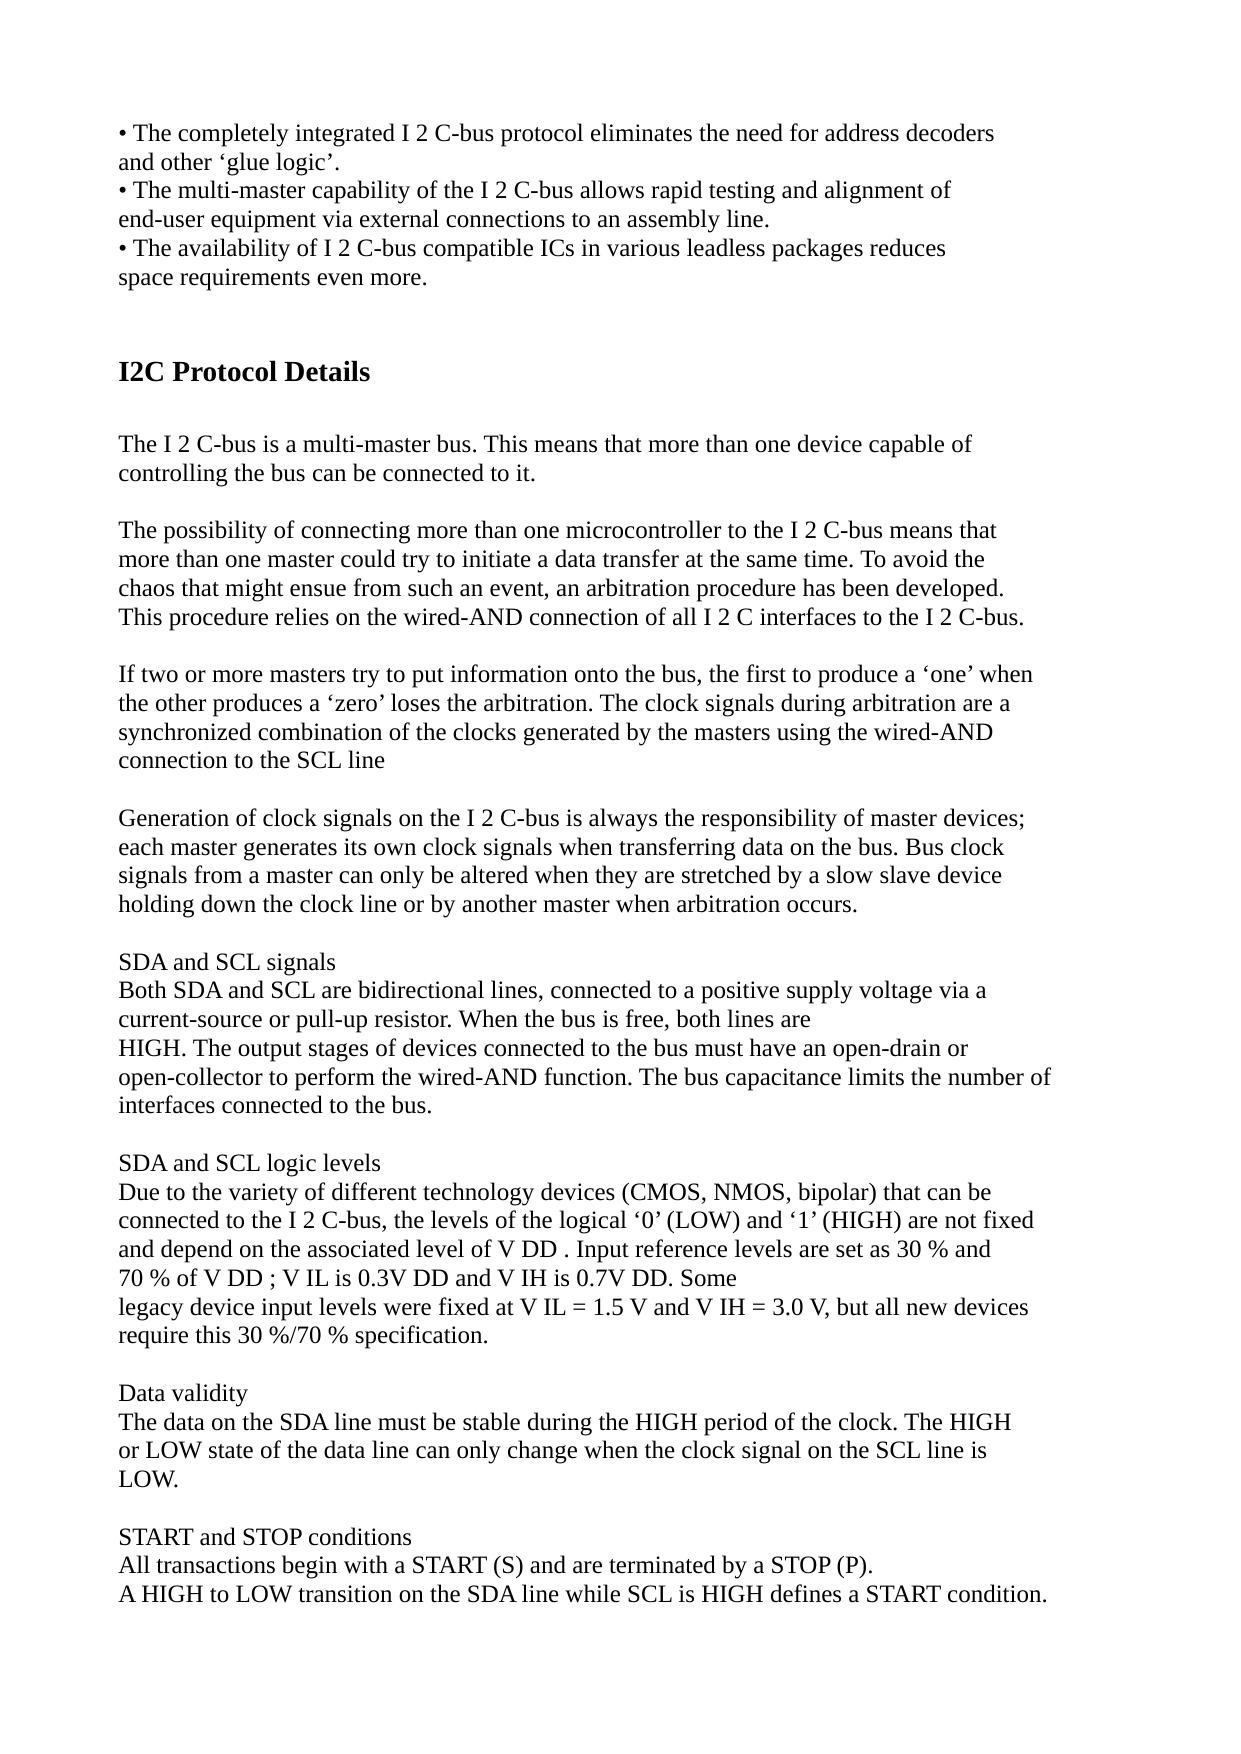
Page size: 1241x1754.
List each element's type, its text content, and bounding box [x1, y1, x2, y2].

text synchronized combination of the clocks generated by the masters using the wired-AND [118, 717, 1122, 745]
text • The availability of I 2 C-bus compatible ICs in various leadless packages reduces [118, 233, 1122, 262]
text connected to the I 2 C-bus, the levels of the logical ‘0’ (LOW) and ‘1’ (HIGH) are not fixed [118, 1205, 1122, 1234]
text open-collector to perform the wired-AND function. The bus capacitance limits the number of interfaces connected to the bus. [118, 1062, 1122, 1119]
text Data validity [118, 1378, 1122, 1407]
text controlling the bus can be connected to it. [118, 458, 1122, 487]
text more than one master could try to initiate a data transfer at the same time. To avoid the [118, 544, 1122, 573]
text The I 2 C-bus is a multi-master bus. This means that more than one device capable of [118, 429, 1122, 458]
text LOW. [118, 1464, 1122, 1493]
text SDA and SCL signals [118, 947, 1122, 975]
text The possibility of connecting more than one microcontroller to the I 2 C-bus means that [118, 515, 1122, 544]
text signals from a master can only be altered when they are stretched by a slow slave device [118, 860, 1122, 889]
text SDA and SCL logic levels [118, 1148, 1122, 1177]
text connection to the SCL line [118, 745, 1122, 774]
text and depend on the associated level of V DD . Input reference levels are set as 30 % and [118, 1234, 1122, 1263]
text legacy device input levels were fixed at V IL = 1.5 V and V IH = 3.0 V, but all new devices [118, 1292, 1122, 1320]
text • The completely integrated I 2 C-bus protocol eliminates the need for address decoders [118, 118, 1122, 147]
text 70 % of V DD ; V IL is 0.3V DD and V IH is 0.7V DD. Some [118, 1263, 1122, 1292]
text The data on the SDA line must be stable during the HIGH period of the clock. The HIGH [118, 1407, 1122, 1435]
text holding down the clock line or by another master when arbitration occurs. [118, 889, 1122, 918]
text current-source or pull-up resistor. When the bus is free, both lines are [118, 1004, 1122, 1033]
text This procedure relies on the wired-AND connection of all I 2 C interfaces to the I 2 C-bus. [118, 602, 1122, 630]
text HIGH. The output stages of devices connected to the bus must have an open-drain or [118, 1033, 1122, 1062]
text space requirements even more. [118, 262, 1122, 291]
text START and STOP conditions [118, 1522, 1122, 1550]
text • The multi-master capability of the I 2 C-bus allows rapid testing and alignment of [118, 176, 1122, 204]
text chaos that might ensue from such an event, an arbitration procedure has been developed. [118, 573, 1122, 602]
text or LOW state of the data line can only change when the clock signal on the SCL line is [118, 1435, 1122, 1464]
text A HIGH to LOW transition on the SDA line while SCL is HIGH defines a START condition. [118, 1579, 1122, 1608]
text and other ‘glue logic’. [118, 147, 1122, 176]
text end-user equipment via external connections to an assembly line. [118, 204, 1122, 233]
subtitle I2C Protocol Details [118, 354, 1122, 388]
text require this 30 %/70 % specification. [118, 1320, 1122, 1349]
text Due to the variety of different technology devices (CMOS, NMOS, bipolar) that can be [118, 1177, 1122, 1205]
text All transactions begin with a START (S) and are terminated by a STOP (P). [118, 1550, 1122, 1579]
text the other produces a ‘zero’ loses the arbitration. The clock signals during arbitration are a [118, 688, 1122, 717]
text Generation of clock signals on the I 2 C-bus is always the responsibility of master devices; [118, 803, 1122, 832]
text Both SDA and SCL are bidirectional lines, connected to a positive supply voltage via a [118, 975, 1122, 1004]
text each master generates its own clock signals when transferring data on the bus. Bus clock [118, 832, 1122, 860]
text If two or more masters try to put information onto the bus, the first to produce a ‘one’ when [118, 659, 1122, 688]
